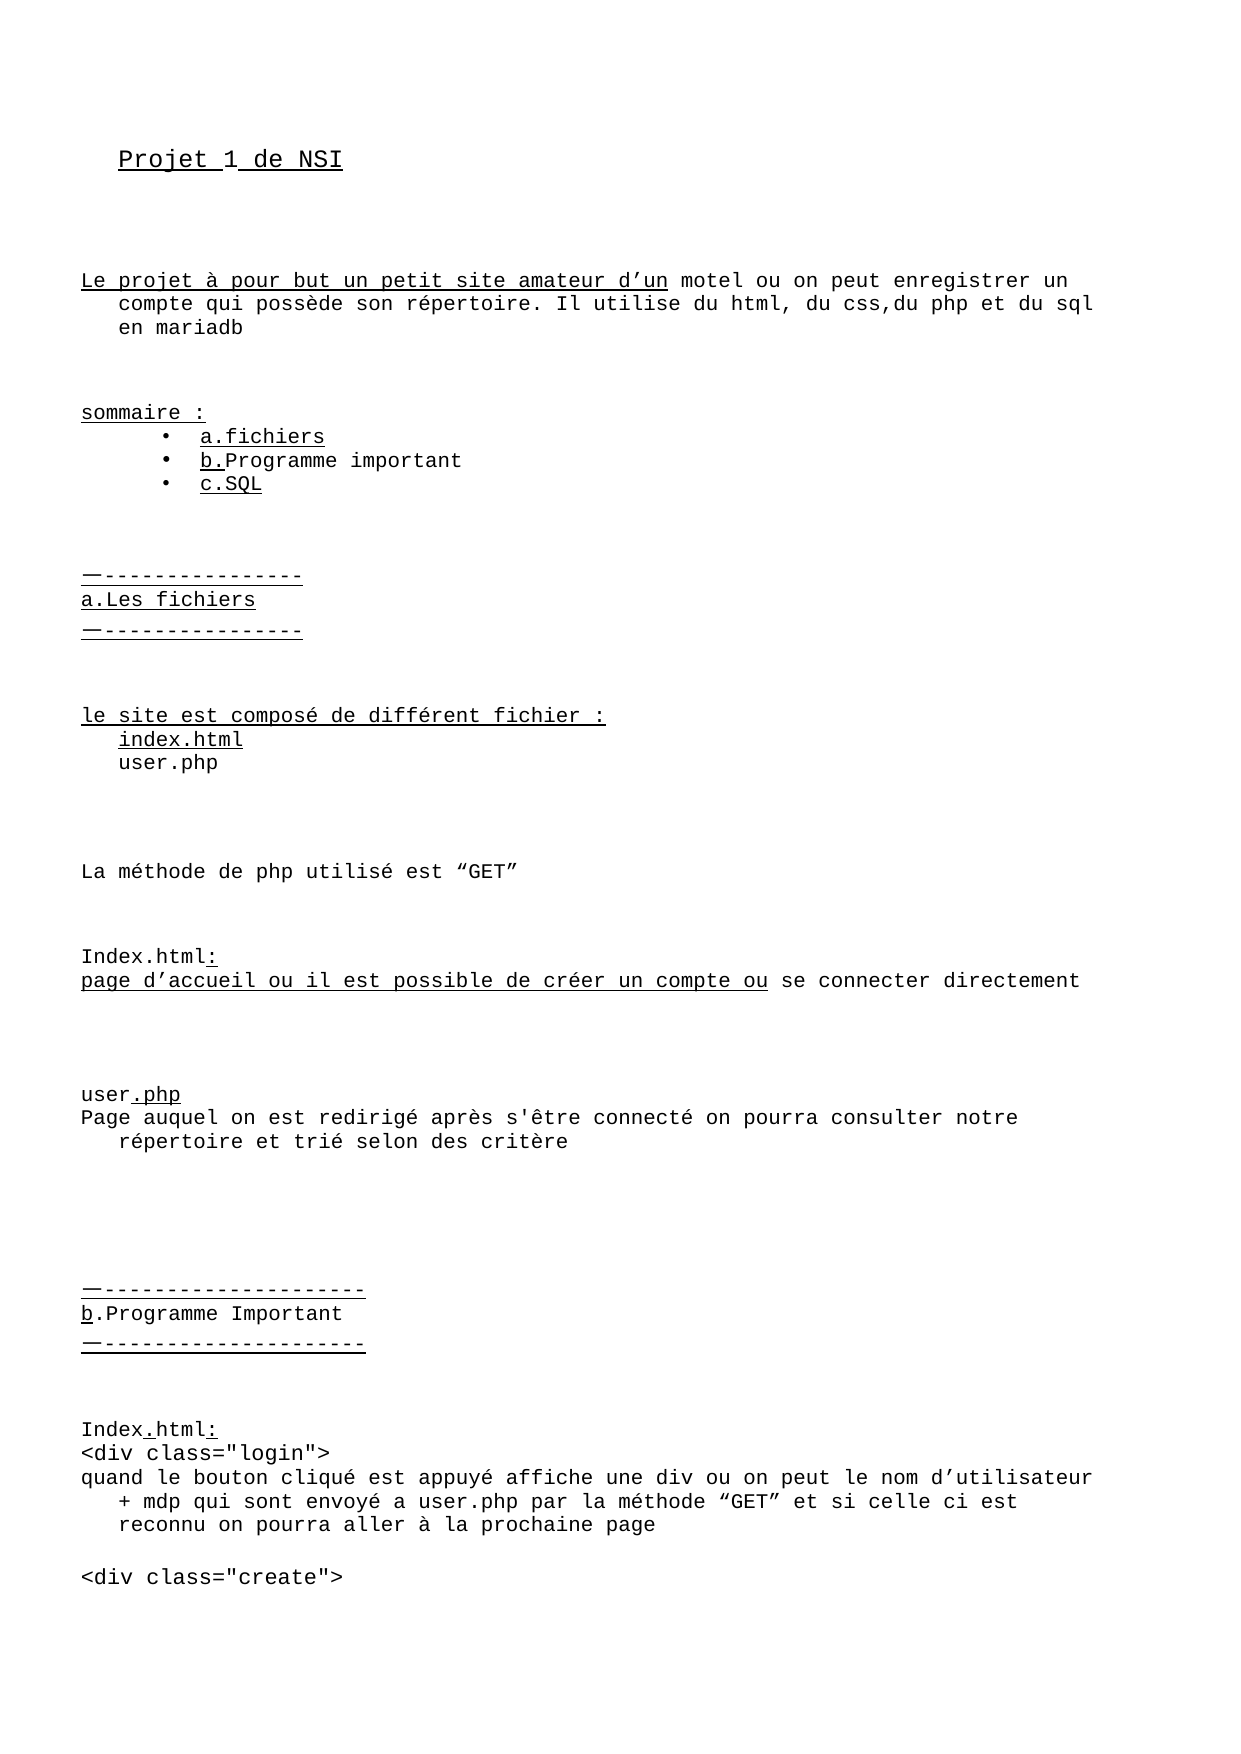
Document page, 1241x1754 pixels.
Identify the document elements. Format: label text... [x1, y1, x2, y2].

text Index.html: [81, 1418, 1112, 1442]
text user.php [81, 1083, 1112, 1107]
text Page auquel on est redirigé après s'être connecté on pourra consulter notre répertoire et trié selon des critère [81, 1107, 1112, 1154]
text La méthode de php utilisé est “GET” [81, 861, 1112, 885]
text —--------------------- [81, 1272, 1112, 1303]
list c.SQL [154, 473, 1112, 497]
text a.Les fichiers [81, 589, 1112, 613]
text <div class="create"> [81, 1566, 1112, 1591]
list a.fichiers [154, 426, 1112, 450]
text page d’accueil ou il est possible de créer un compte ou se connecter directement [81, 970, 1112, 994]
text quand le bouton cliqué est appuyé affiche une div ou on peut le nom d’utilisateur + mdp qui sont envoyé a user.php par la méthode “GET” et si celle ci est reconnu on pourra aller à la prochaine page [81, 1467, 1112, 1538]
text user.php [81, 752, 1112, 776]
text Index.html: [81, 947, 1112, 970]
text Le projet à pour but un petit site amateur d’un motel ou on peut enregistrer un compte qui possède son répertoire. Il utilise du html, du css,du php et du sql en mariadb [81, 270, 1112, 341]
text sommaire : [81, 402, 1112, 426]
list b.Programme important [154, 450, 1112, 473]
text b.Programme Important [81, 1303, 1112, 1326]
text le site est composé de différent fichier : index.html [81, 705, 1112, 752]
text —---------------- [81, 613, 1112, 643]
text —---------------- [81, 559, 1112, 589]
text <div class="login"> [81, 1442, 1112, 1467]
text —--------------------- [81, 1326, 1112, 1357]
text Projet 1 de NSI [118, 146, 1122, 174]
